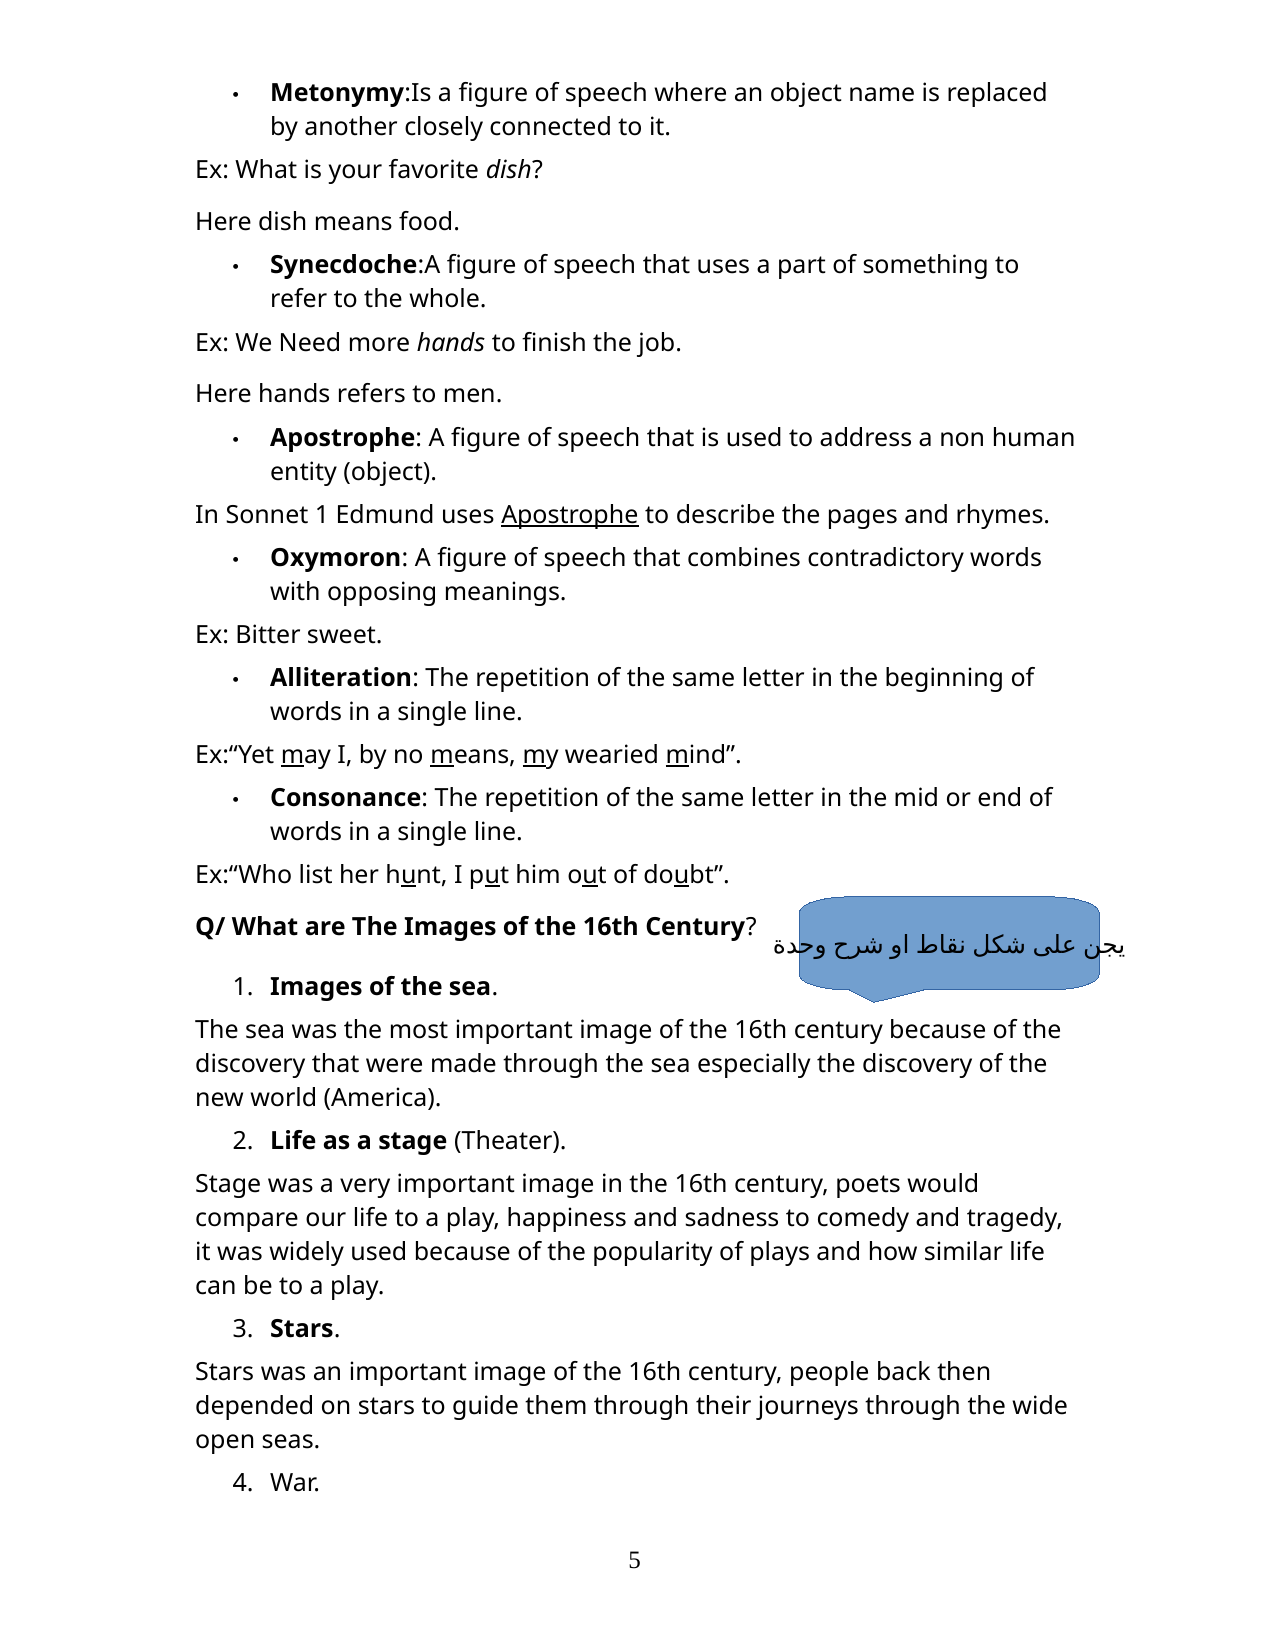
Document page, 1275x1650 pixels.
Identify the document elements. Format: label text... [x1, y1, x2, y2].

text Stage was a very important image in the 16th century, poets would compare our life to a play, happiness and sadness to comedy and tragedy, it was widely used because of the popularity of plays and how similar life can be to a play. [195, 1166, 1080, 1302]
list Stars. [232, 1311, 1080, 1345]
list Alliteration: The repetition of the same letter in the beginning of words in a single line. [232, 659, 1080, 727]
list Life as a stage (Theater). [232, 1123, 1080, 1157]
text Ex: Bitter sweet. [195, 616, 1080, 650]
text Ex:“Yet may I, by no means, my wearied mind”. [195, 736, 1080, 771]
text The sea was the most important image of the 16th century because of the discovery that were made through the sea especially the discovery of the new world (America). [195, 1012, 1080, 1114]
text Q/ What are The Images of the 16th Century? [195, 908, 800, 943]
text In Sonnet 1 Edmund uses Apostrophe to describe the pages and rhymes. [195, 496, 1080, 530]
list War. [232, 1465, 1080, 1499]
text Here hands refers to men. [195, 376, 1080, 410]
text Stars was an important image of the 16th century, people back then depended on stars to guide them through their journeys through the wide open seas. [195, 1354, 1080, 1456]
list [875, 987, 1080, 1003]
text Ex: We Need more hands to finish the job. [195, 324, 1080, 358]
list Apostrophe: A figure of speech that is used to address a non human entity (object). [232, 419, 1080, 487]
list Images of the sea. [232, 968, 873, 1003]
list Consonance: The repetition of the same letter in the mid or end of words in a single line. [232, 779, 1080, 848]
text Here dish means food. [195, 204, 1080, 238]
text Ex:“Who list her hunt, I put him out of doubt”. [195, 857, 1080, 891]
list Oxymoron: A figure of speech that combines contradictory words with opposing meanings. [232, 539, 1080, 607]
list Synecdoche:A figure of speech that uses a part of something to refer to the whole. [232, 247, 1080, 315]
text Ex: What is your favorite dish? [195, 152, 1080, 186]
list Metonymy:Is a figure of speech where an object name is replaced by another closely connected to it. [232, 75, 1080, 143]
